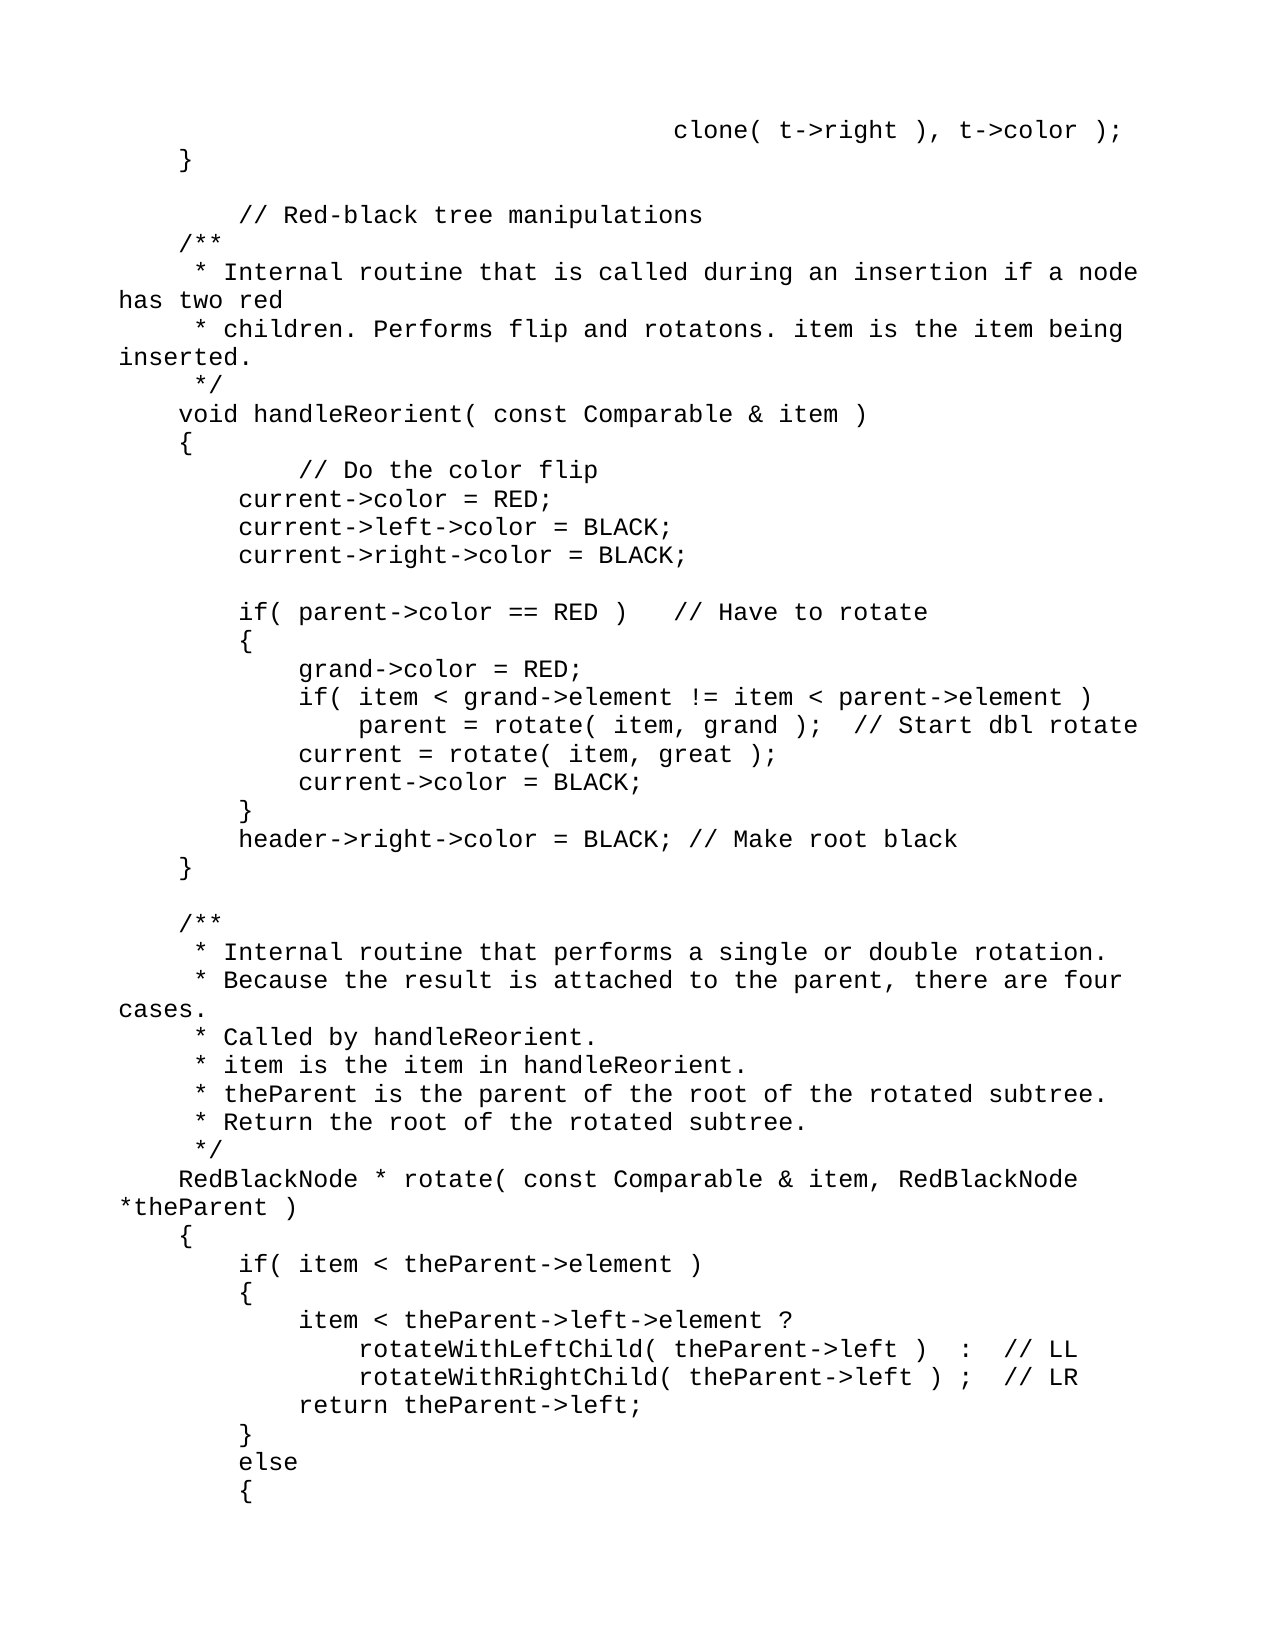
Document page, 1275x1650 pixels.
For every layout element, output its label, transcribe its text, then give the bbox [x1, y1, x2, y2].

text item < theParent->left->element ? [118, 1308, 1157, 1336]
text * theParent is the parent of the root of the rotated subtree. [118, 1081, 1157, 1110]
text grand->color = RED; [118, 656, 1157, 685]
text { [118, 1478, 1157, 1506]
text { [118, 1223, 1157, 1251]
text */ [118, 373, 1157, 401]
text /** [118, 911, 1157, 940]
text rotateWithLeftChild( theParent->left ) : // LL [118, 1336, 1157, 1365]
text { [118, 1280, 1157, 1308]
text } [118, 146, 1157, 175]
text /** [118, 231, 1157, 260]
text * item is the item in handleReorient. [118, 1053, 1157, 1081]
text rotateWithRightChild( theParent->left ) ; // LR [118, 1365, 1157, 1393]
text // Do the color flip [118, 458, 1157, 486]
text else [118, 1450, 1157, 1478]
text if( item < grand->element != item < parent->element ) [118, 685, 1157, 713]
text * children. Performs flip and rotatons. item is the item being inserted. [118, 316, 1157, 373]
text } [118, 798, 1157, 826]
text current->color = RED; [118, 486, 1157, 515]
text * Because the result is attached to the parent, there are four cases. [118, 968, 1157, 1025]
text header->right->color = BLACK; // Make root black [118, 826, 1157, 855]
text * Return the root of the rotated subtree. [118, 1110, 1157, 1138]
text RedBlackNode * rotate( const Comparable & item, RedBlackNode *theParent ) [118, 1166, 1157, 1223]
text current->right->color = BLACK; [118, 543, 1157, 571]
text // Red-black tree manipulations [118, 203, 1157, 231]
text return theParent->left; [118, 1393, 1157, 1421]
text { [118, 430, 1157, 458]
text if( item < theParent->element ) [118, 1251, 1157, 1280]
text parent = rotate( item, grand ); // Start dbl rotate [118, 713, 1157, 741]
text clone( t->right ), t->color ); [118, 118, 1157, 146]
text current->color = BLACK; [118, 770, 1157, 798]
text } [118, 1421, 1157, 1450]
text } [118, 855, 1157, 883]
text current = rotate( item, great ); [118, 741, 1157, 770]
text void handleReorient( const Comparable & item ) [118, 401, 1157, 430]
text * Internal routine that is called during an insertion if a node has two red [118, 260, 1157, 316]
text current->left->color = BLACK; [118, 515, 1157, 543]
text * Internal routine that performs a single or double rotation. [118, 940, 1157, 968]
text * Called by handleReorient. [118, 1025, 1157, 1053]
text if( parent->color == RED ) // Have to rotate [118, 600, 1157, 628]
text */ [118, 1138, 1157, 1166]
text { [118, 628, 1157, 656]
